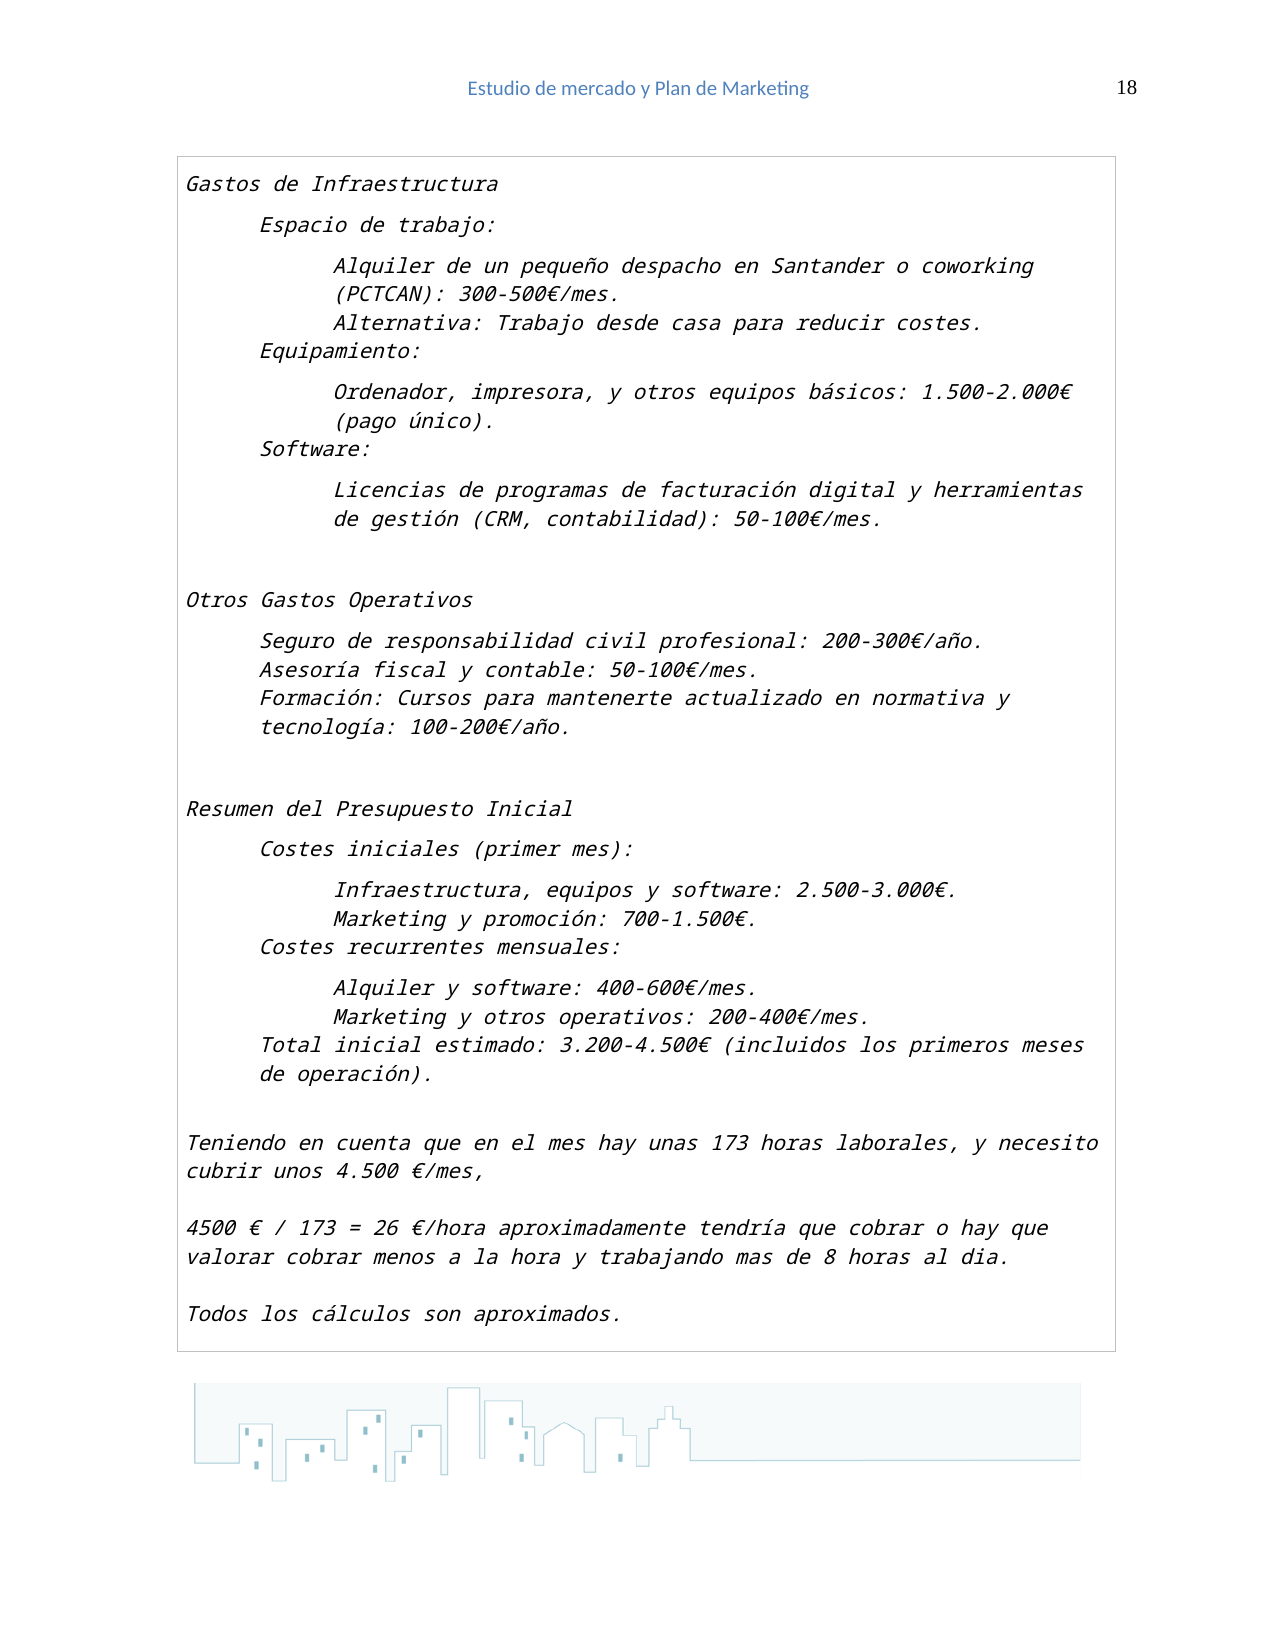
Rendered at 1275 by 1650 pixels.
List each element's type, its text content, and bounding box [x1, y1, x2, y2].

table_header Gastos de Infraestructura Espacio de trabajo: Alquiler de un pequeño despacho en Santander o coworking (PCTCAN): 300-500€/mes. Alternativa: Trabajo desde casa para reducir costes. Equipamiento: Ordenador, impresora, y otros equipos básicos: 1.500-2.000€ (pago único). Software: Licencias de programas de facturación digital y herramientas de gestión (CRM, contabilidad): 50-100€/mes. Otros Gastos Operativos Seguro de responsabilidad civil profesional: 200-300€/año. Asesoría fiscal y contable: 50-100€/mes. Formación: Cursos para mantenerte actualizado en normativa y tecnología: 100-200€/año. Resumen del Presupuesto Inicial Costes iniciales (primer mes): Infraestructura, equipos y software: 2.500-3.000€. Marketing y promoción: 700-1.500€. Costes recurrentes mensuales: Alquiler y software: 400-600€/mes. Marketing y otros operativos: 200-400€/mes. Total inicial estimado: 3.200-4.500€ (incluidos los primeros meses de operación). Teniendo en cuenta que en el mes hay unas 173 horas laborales, y necesito cubrir unos 4.500 €/mes, 4500 € / 173 = 26 €/hora aproximadamente tendría que cobrar o hay que valorar cobrar menos a la hora y trabajando mas de 8 horas al dia. Todos los cálculos son aproximados. [178, 157, 1115, 1351]
picture [193, 1383, 1081, 1482]
